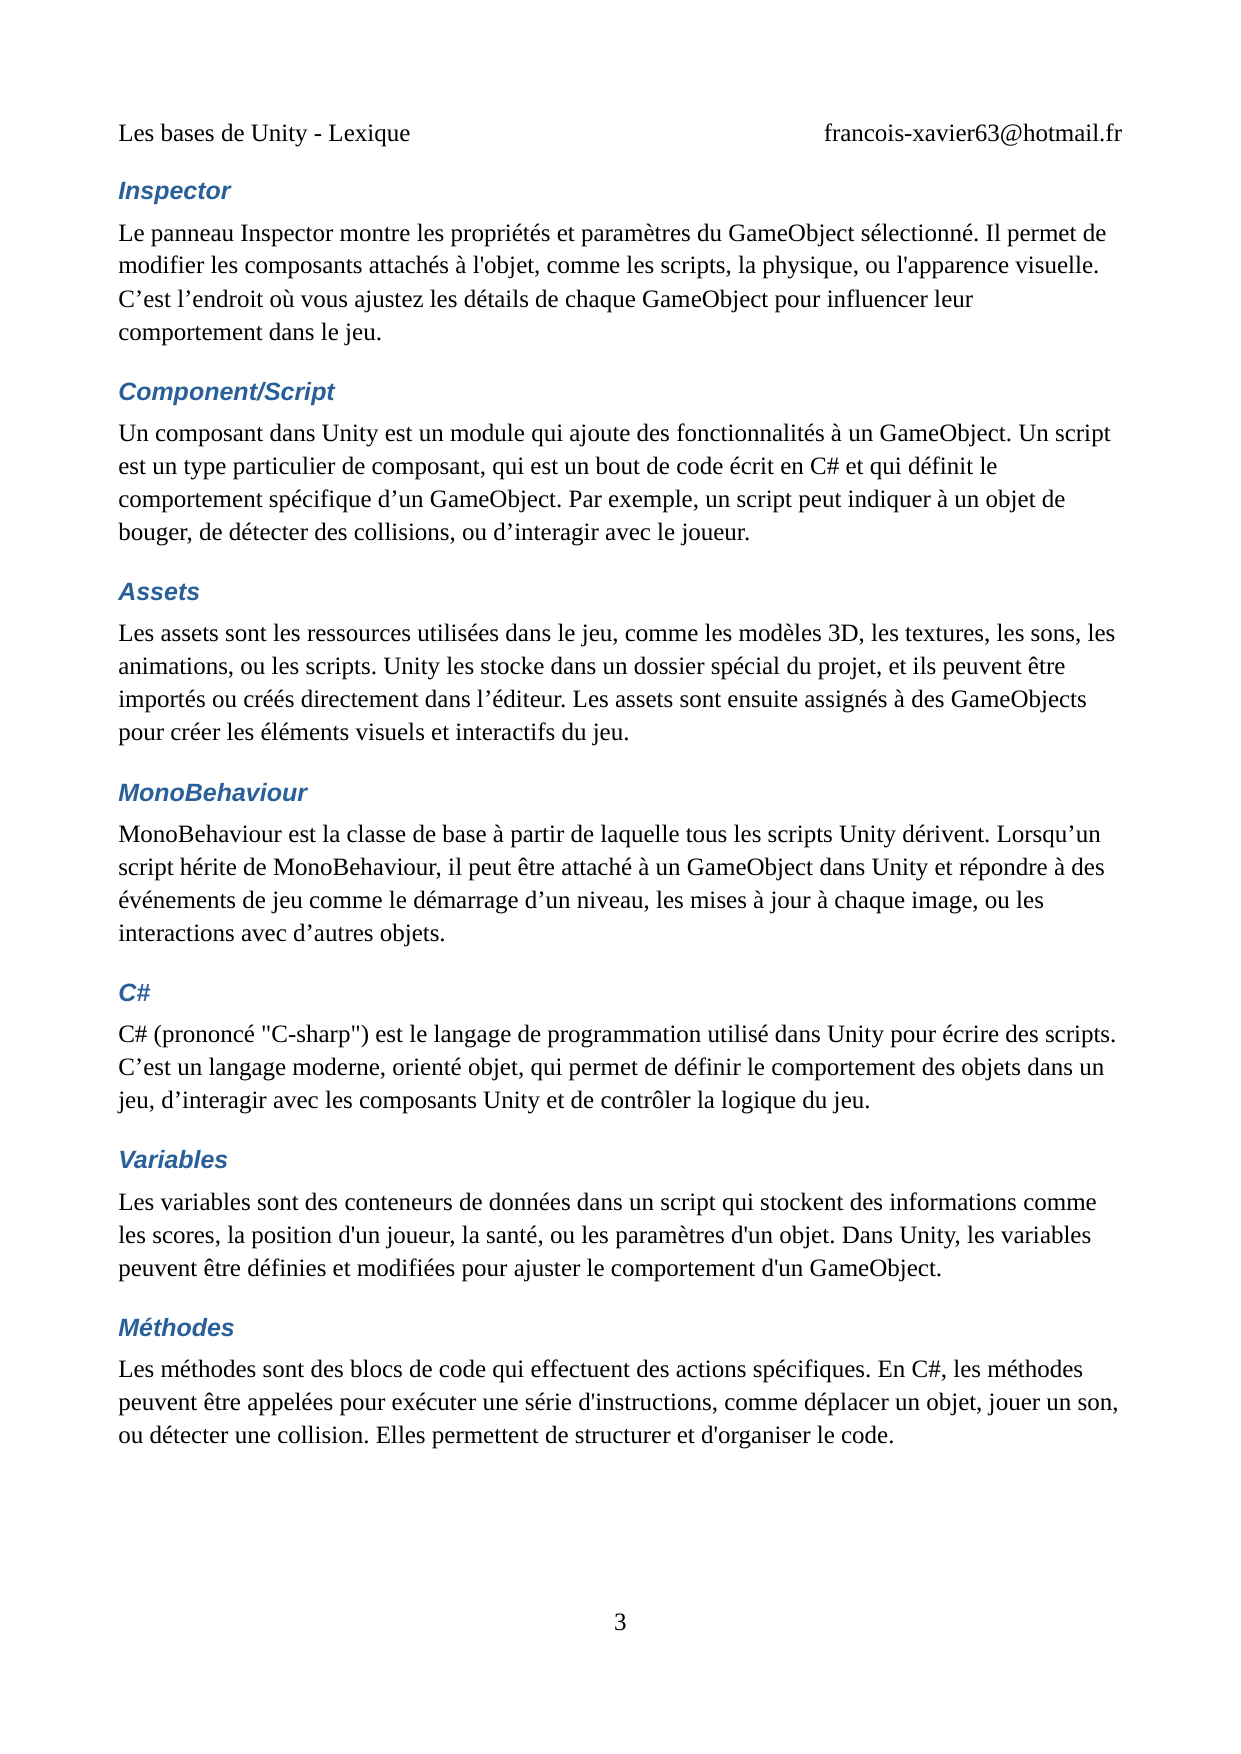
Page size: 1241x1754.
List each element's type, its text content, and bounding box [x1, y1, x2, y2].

text Un composant dans Unity est un module qui ajoute des fonctionnalités à un GameObject. Un script est un type particulier de composant, qui est un bout de code écrit en C# et qui définit le comportement spécifique d’un GameObject. Par exemple, un script peut indiquer à un objet de bouger, de détecter des collisions, ou d’interagir avec le joueur. [118, 418, 1122, 546]
text Les variables sont des conteneurs de données dans un script qui stockent des informations comme les scores, la position d'un joueur, la santé, ou les paramètres d'un objet. Dans Unity, les variables peuvent être définies et modifiées pour ajuster le comportement d'un GameObject. [118, 1187, 1122, 1281]
subtitle MonoBehaviour [118, 778, 1122, 806]
text Les méthodes sont des blocs de code qui effectuent des actions spécifiques. En C#, les méthodes peuvent être appelées pour exécuter une série d'instructions, comme déplacer un objet, jouer un son, ou détecter une collision. Elles permettent de structurer et d'organiser le code. [118, 1354, 1122, 1449]
subtitle Component/Script [118, 377, 1122, 406]
text MonoBehaviour est la classe de base à partir de laquelle tous les scripts Unity dérivent. Lorsqu’un script hérite de MonoBehaviour, il peut être attaché à un GameObject dans Unity et répondre à des événements de jeu comme le démarrage d’un niveau, les mises à jour à chaque image, ou les interactions avec d’autres objets. [118, 819, 1122, 947]
subtitle Inspector [118, 176, 1122, 205]
subtitle Méthodes [118, 1313, 1122, 1342]
text Les assets sont les ressources utilisées dans le jeu, comme les modèles 3D, les textures, les sons, les animations, ou les scripts. Unity les stocke dans un dossier spécial du projet, et ils peuvent être importés ou créés directement dans l’éditeur. Les assets sont ensuite assignés à des GameObjects pour créer les éléments visuels et interactifs du jeu. [118, 618, 1122, 746]
subtitle Assets [118, 577, 1122, 606]
text C# (prononcé "C-sharp") est le langage de programmation utilisé dans Unity pour écrire des scripts. C’est un langage moderne, orienté objet, qui permet de définir le comportement des objets dans un jeu, d’interagir avec les composants Unity et de contrôler la logique du jeu. [118, 1019, 1122, 1114]
subtitle C# [118, 978, 1122, 1007]
text Le panneau Inspector montre les propriétés et paramètres du GameObject sélectionné. Il permet de modifier les composants attachés à l'objet, comme les scripts, la physique, ou l'apparence visuelle. C’est l’endroit où vous ajustez les détails de chaque GameObject pour influencer leur comportement dans le jeu. [118, 218, 1122, 345]
subtitle Variables [118, 1145, 1122, 1174]
